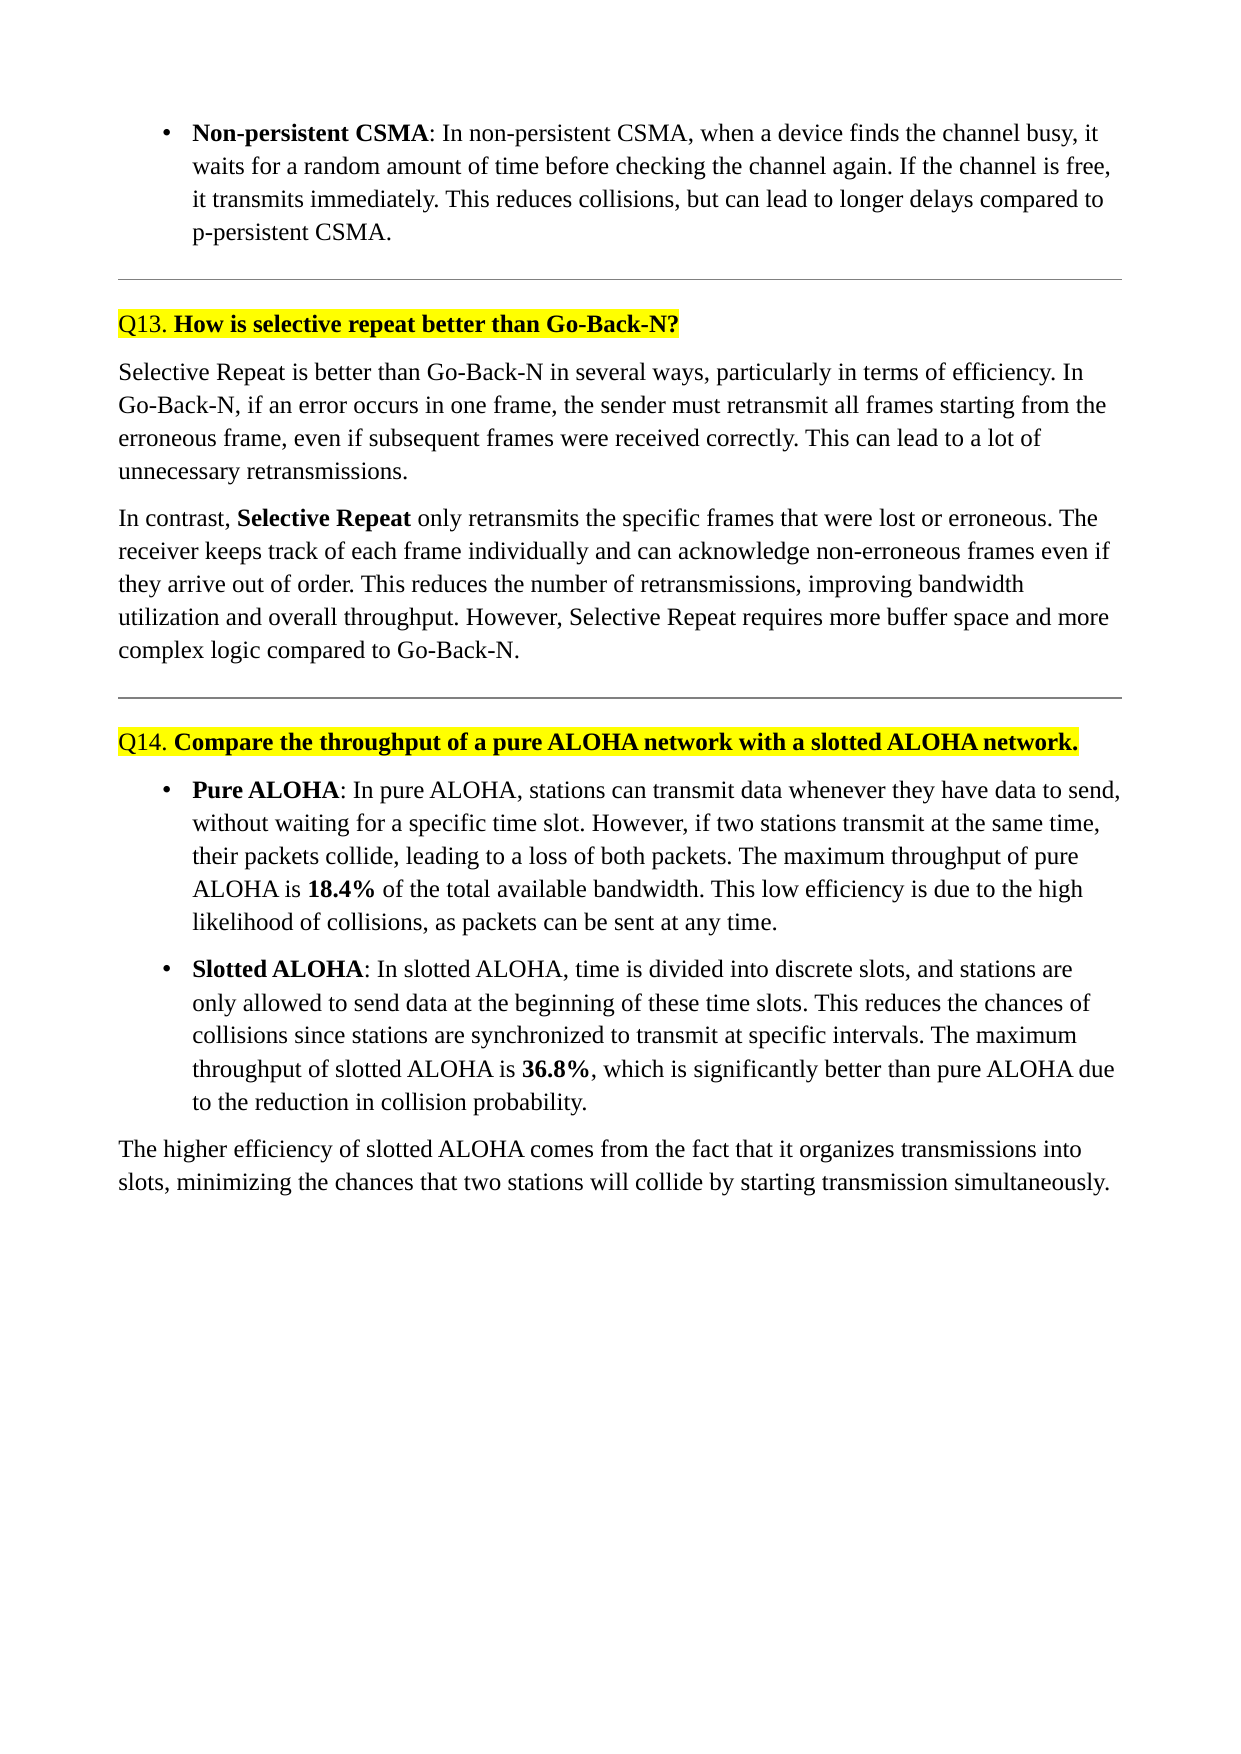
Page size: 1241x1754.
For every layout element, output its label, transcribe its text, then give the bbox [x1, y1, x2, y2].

list Pure ALOHA: In pure ALOHA, stations can transmit data whenever they have data to send, without waiting for a specific time slot. However, if two stations transmit at the same time, their packets collide, leading to a loss of both packets. The maximum throughput of pure ALOHA is 18.4% of the total available bandwidth. This low efficiency is due to the high likelihood of collisions, as packets can be sent at any time. [162, 775, 1122, 936]
text In contrast, Selective Repeat only retransmits the specific frames that were lost or erroneous. The receiver keeps track of each frame individually and can acknowledge non-erroneous frames even if they arrive out of order. This reduces the number of retransmissions, improving bandwidth utilization and overall throughput. However, Selective Repeat requires more buffer space and more complex logic compared to Go-Back-N. [118, 503, 1122, 664]
text The higher efficiency of slotted ALOHA comes from the fact that it organizes transmissions into slots, minimizing the chances that two stations will collide by starting transmission simultaneously. [118, 1134, 1122, 1196]
list Slotted ALOHA: In slotted ALOHA, time is divided into discrete slots, and stations are only allowed to send data at the beginning of these time slots. This reduces the chances of collisions since stations are synchronized to transmit at specific intervals. The maximum throughput of slotted ALOHA is 36.8%, which is significantly better than pure ALOHA due to the reduction in collision probability. [162, 954, 1122, 1115]
text Q14. Compare the throughput of a pure ALOHA network with a slotted ALOHA network. [118, 727, 1122, 756]
text Selective Repeat is better than Go-Back-N in several ways, particularly in terms of efficiency. In Go-Back-N, if an error occurs in one frame, the sender must retransmit all frames starting from the erroneous frame, even if subsequent frames were received correctly. This can lead to a lot of unnecessary retransmissions. [118, 357, 1122, 484]
list Non-persistent CSMA: In non-persistent CSMA, when a device finds the channel busy, it waits for a random amount of time before checking the channel again. If the channel is free, it transmits immediately. This reduces collisions, but can lead to longer delays compared to p-persistent CSMA. [162, 118, 1122, 246]
text Q13. How is selective repeat better than Go-Back-N? [118, 309, 1122, 338]
